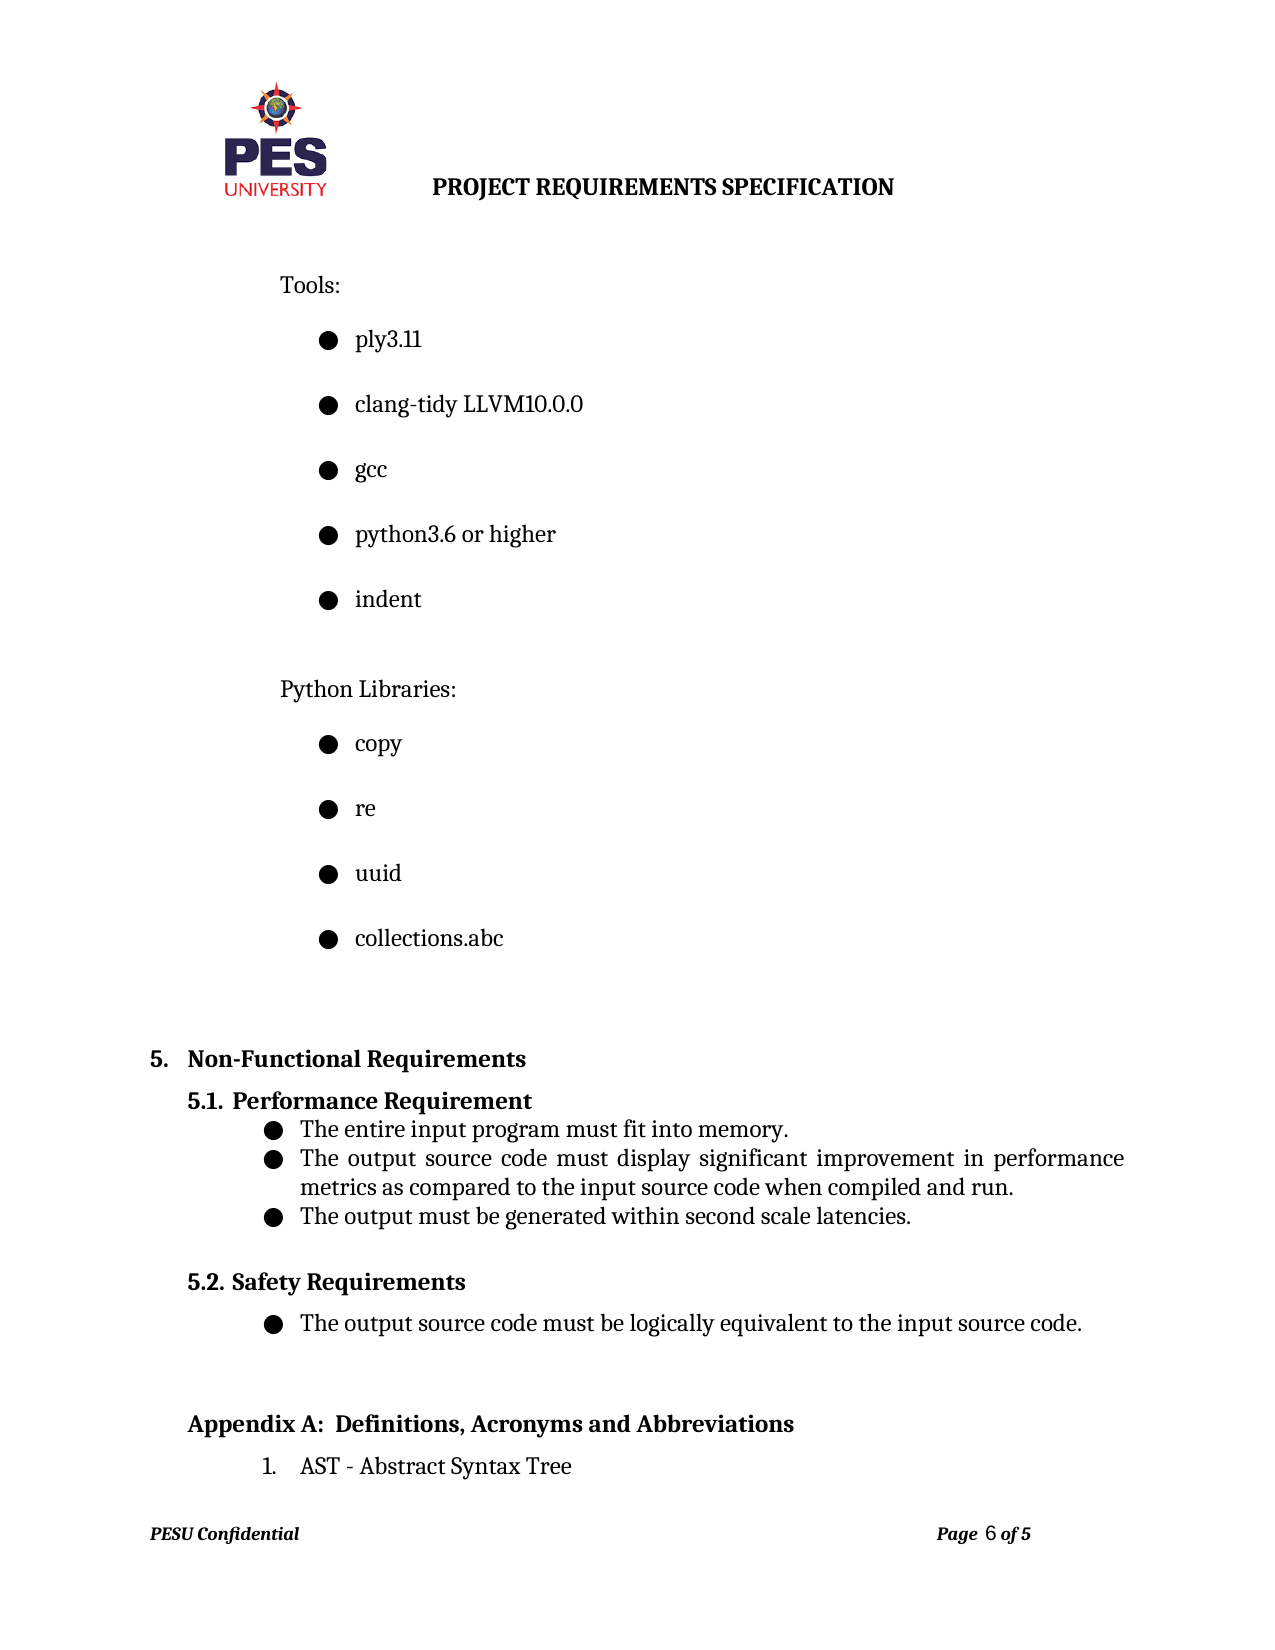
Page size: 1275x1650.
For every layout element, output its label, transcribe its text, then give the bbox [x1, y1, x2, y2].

list gcc [317, 441, 1125, 492]
list AST - Abstract Syntax Tree [262, 1452, 1125, 1480]
list The output source code must be logically equivalent to the input source code. [262, 1309, 1125, 1338]
list The entire input program must fit into memory. [262, 1115, 1125, 1144]
list clang-tidy LLVM10.0.0 [317, 375, 1125, 427]
subtitle Non-Functional Requirements [150, 1045, 1125, 1074]
list The output source code must display significant improvement in performance metrics as compared to the input source code when compiled and run. [262, 1144, 1125, 1202]
subtitle Safety Requirements [187, 1268, 1125, 1297]
list uuid [317, 844, 1125, 896]
list re [317, 779, 1125, 831]
list indent [317, 571, 1125, 622]
text Python Libraries: [150, 675, 1125, 704]
text Tools: [150, 271, 1125, 300]
list copy [317, 714, 1125, 766]
list collections.abc [317, 910, 1125, 961]
list ply3.11 [317, 310, 1125, 362]
subtitle Appendix A: Definitions, Acronyms and Abbreviations [187, 1410, 1125, 1439]
list The output must be generated within second scale latencies. [262, 1202, 1125, 1230]
subtitle Performance Requirement [187, 1087, 1125, 1115]
picture [225, 81, 327, 196]
list python3.6 or higher [317, 506, 1125, 557]
